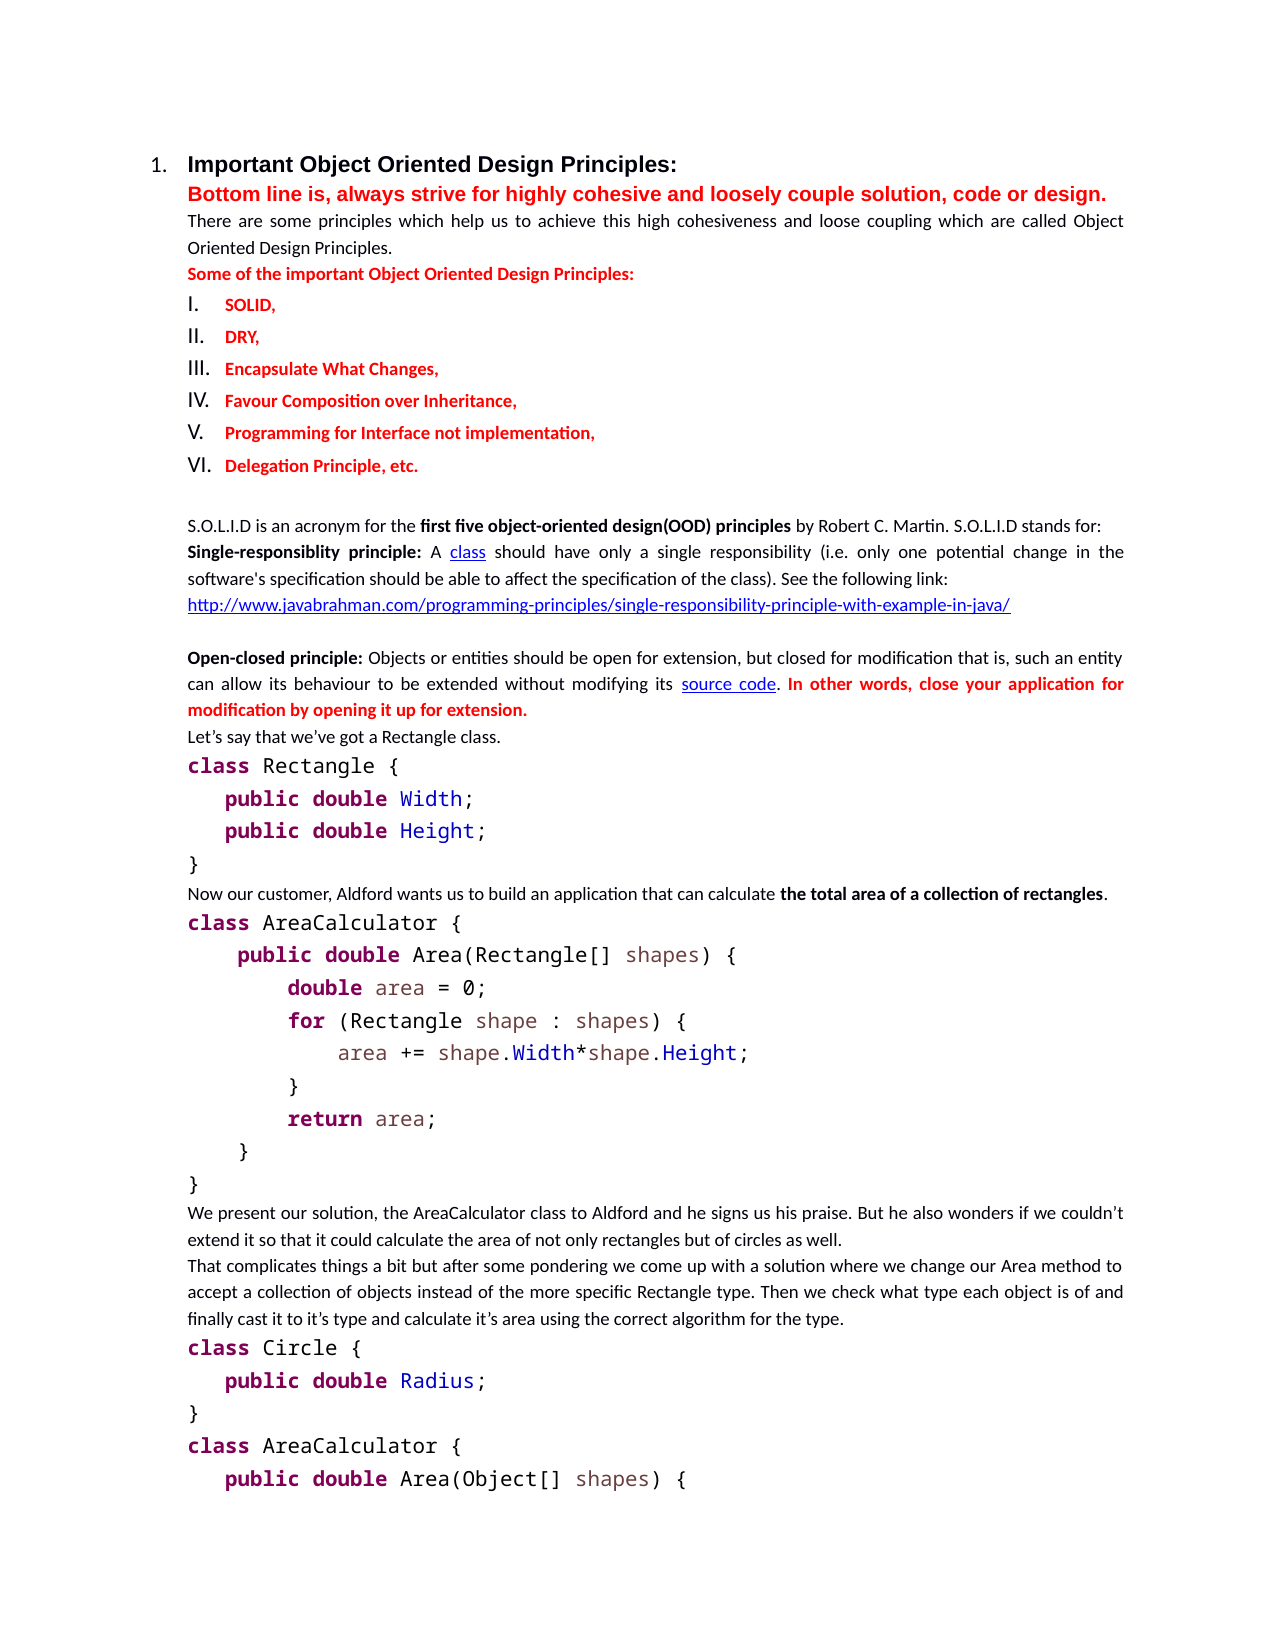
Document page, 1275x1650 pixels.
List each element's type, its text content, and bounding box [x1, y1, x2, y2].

list class AreaCalculator { [150, 908, 1125, 936]
list public double Width; [150, 784, 1125, 812]
list class Circle { [150, 1333, 1125, 1362]
list That complicates things a bit but after some pondering we come up with a solution where we change our Area method to accept a collection of objects instead of the more specific Rectangle type. Then we check what type each object is of and finally cast it to it’s type and calculate it’s area using the correct algorithm for the type. [150, 1254, 1125, 1330]
list http://www.javabrahman.com/programming-principles/single-responsibility-principle-with-example-in-java/ [150, 593, 1125, 616]
list Programming for Interface not implementation, [187, 417, 1125, 446]
list } [150, 849, 1125, 877]
list double area = 0; [150, 973, 1125, 1002]
list S.O.L.I.D is an acronym for the first five object-oriented design(OOD) principles by Robert C. Martin. S.O.L.I.D stands for: [150, 514, 1125, 537]
list for (Rectangle shape : shapes) { [150, 1006, 1125, 1034]
list } [150, 1169, 1125, 1197]
list class AreaCalculator { [150, 1431, 1125, 1459]
list Now our customer, Aldford wants us to build an application that can calculate the total area of a collection of rectangles. [150, 882, 1125, 904]
list } [150, 1398, 1125, 1427]
list Some of the important Object Oriented Design Principles: [150, 262, 1125, 285]
list Favour Composition over Inheritance, [187, 385, 1125, 413]
list } [150, 1136, 1125, 1165]
list public double Height; [150, 816, 1125, 845]
list Single-responsiblity principle: A class should have only a single responsibility (i.e. only one potential change in the software's specification should be able to affect the specification of the class). See the following link: [150, 540, 1125, 590]
list public double Radius; [150, 1366, 1125, 1394]
list SOLID, [187, 289, 1125, 317]
list DRY, [187, 321, 1125, 349]
list Open-closed principle: Objects or entities should be open for extension, but closed for modification that is, such an entity can allow its behaviour to be extended without modifying its source code. In other words, close your application for modification by opening it up for extension. [150, 646, 1125, 721]
list There are some principles which help us to achieve this high cohesiveness and loose coupling which are called Object Oriented Design Principles. [150, 210, 1125, 259]
list class Rectangle { [150, 751, 1125, 780]
list Important Object Oriented Design Principles: [150, 150, 1125, 178]
list public double Area(Object[] shapes) { [150, 1464, 1125, 1492]
list area += shape.Width*shape.Height; [150, 1038, 1125, 1067]
list return area; [150, 1104, 1125, 1132]
list Bottom line is, always strive for highly cohesive and loosely couple solution, code or design. [150, 182, 1125, 206]
list Encapsulate What Changes, [187, 353, 1125, 381]
list We present our solution, the AreaCalculator class to Aldford and he signs us his praise. But he also wonders if we couldn’t extend it so that it could calculate the area of not only rectangles but of circles as well. [150, 1201, 1125, 1251]
list Delegation Principle, etc. [187, 450, 1125, 478]
list public double Area(Rectangle[] shapes) { [150, 941, 1125, 969]
list Let’s say that we’ve got a Rectangle class. [150, 725, 1125, 748]
list } [150, 1071, 1125, 1099]
